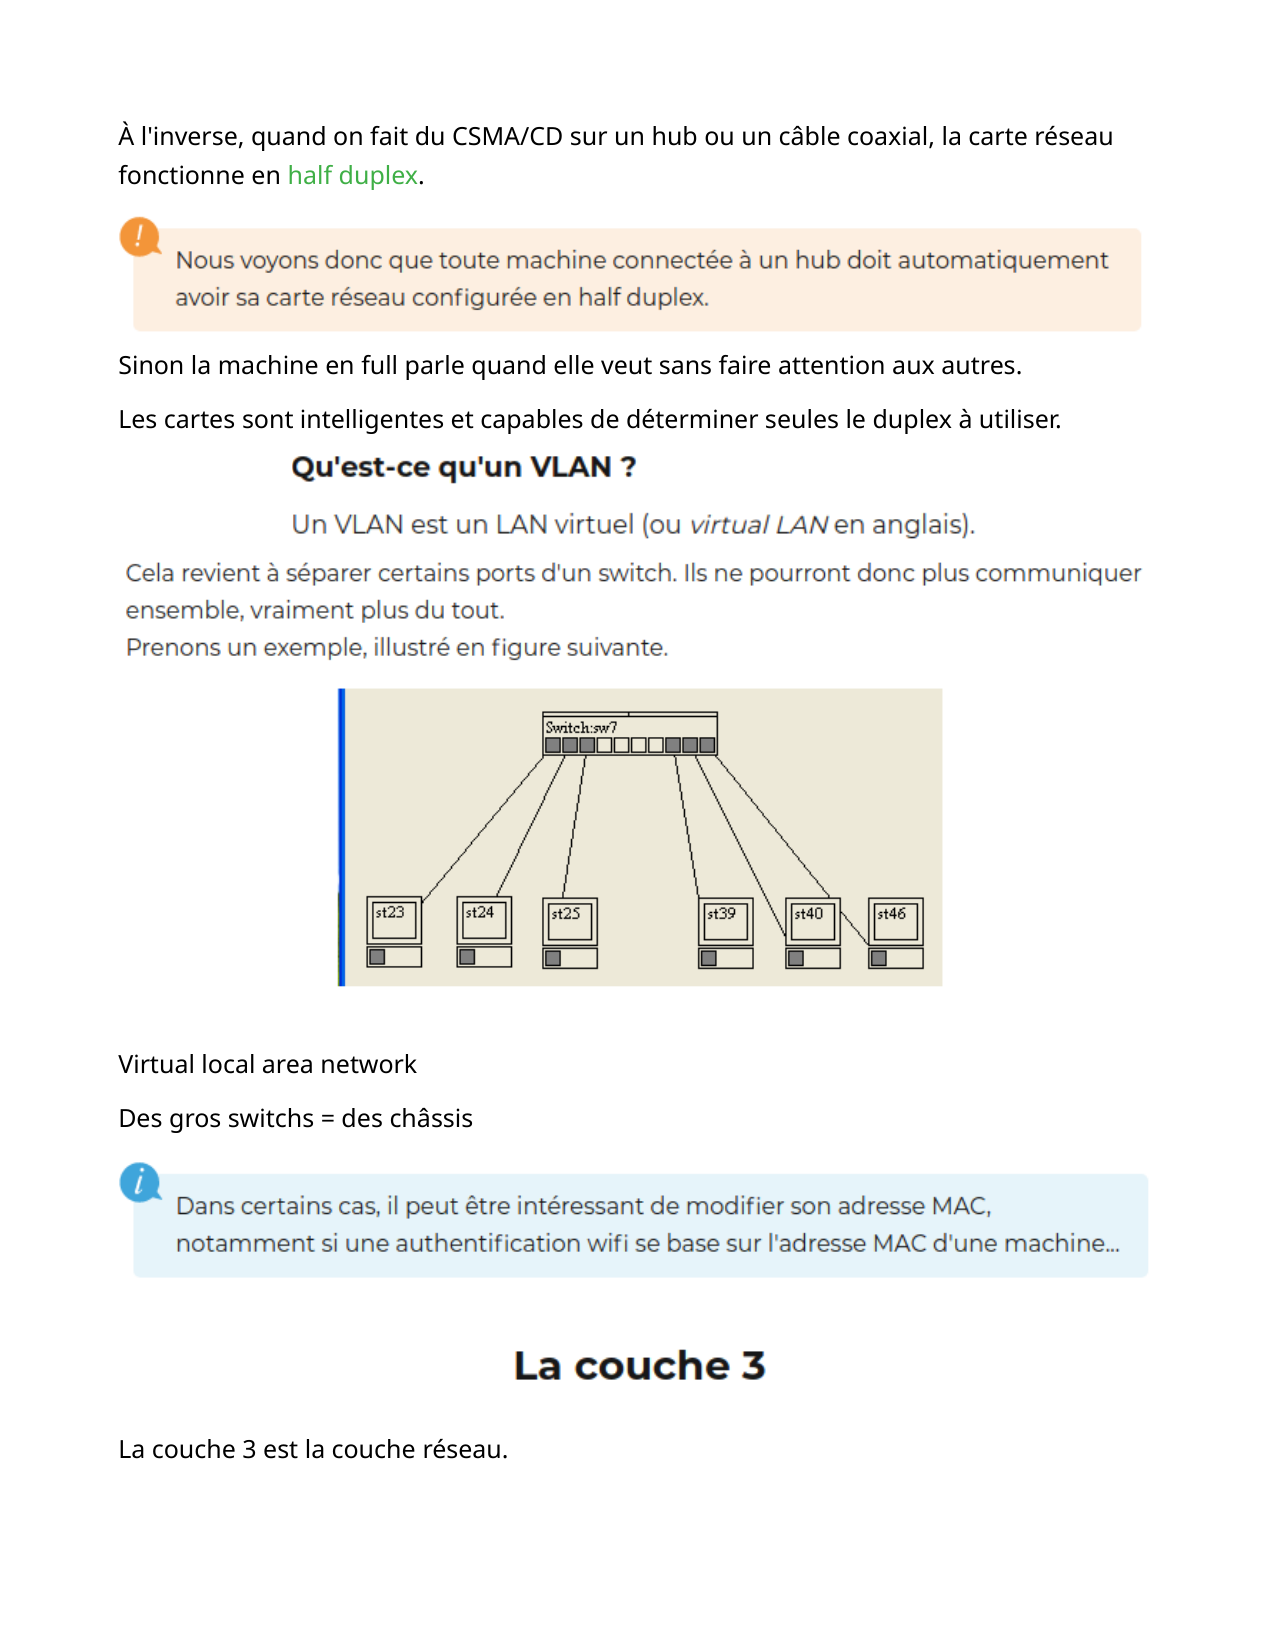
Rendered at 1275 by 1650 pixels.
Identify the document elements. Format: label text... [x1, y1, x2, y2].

text La couche 3 est la couche réseau. [118, 1431, 1157, 1466]
picture [118, 1154, 1157, 1285]
picture [292, 444, 983, 548]
text Virtual local area network [118, 1047, 1157, 1081]
picture [118, 550, 1157, 995]
text Sinon la machine en full parle quand elle veut sans faire attention aux autres. [118, 343, 1157, 382]
text À l'inverse, quand on fait du CSMA/CD sur un hub ou un câble coaxial, la carte réseau fonctionne en half duplex. [118, 118, 1157, 191]
text Des gros switchs = des châssis [118, 1101, 1157, 1135]
text Les cartes sont intelligentes et capables de déterminer seules le duplex à utiliser. [118, 402, 1157, 436]
picture [118, 211, 1157, 343]
picture [503, 1336, 772, 1394]
